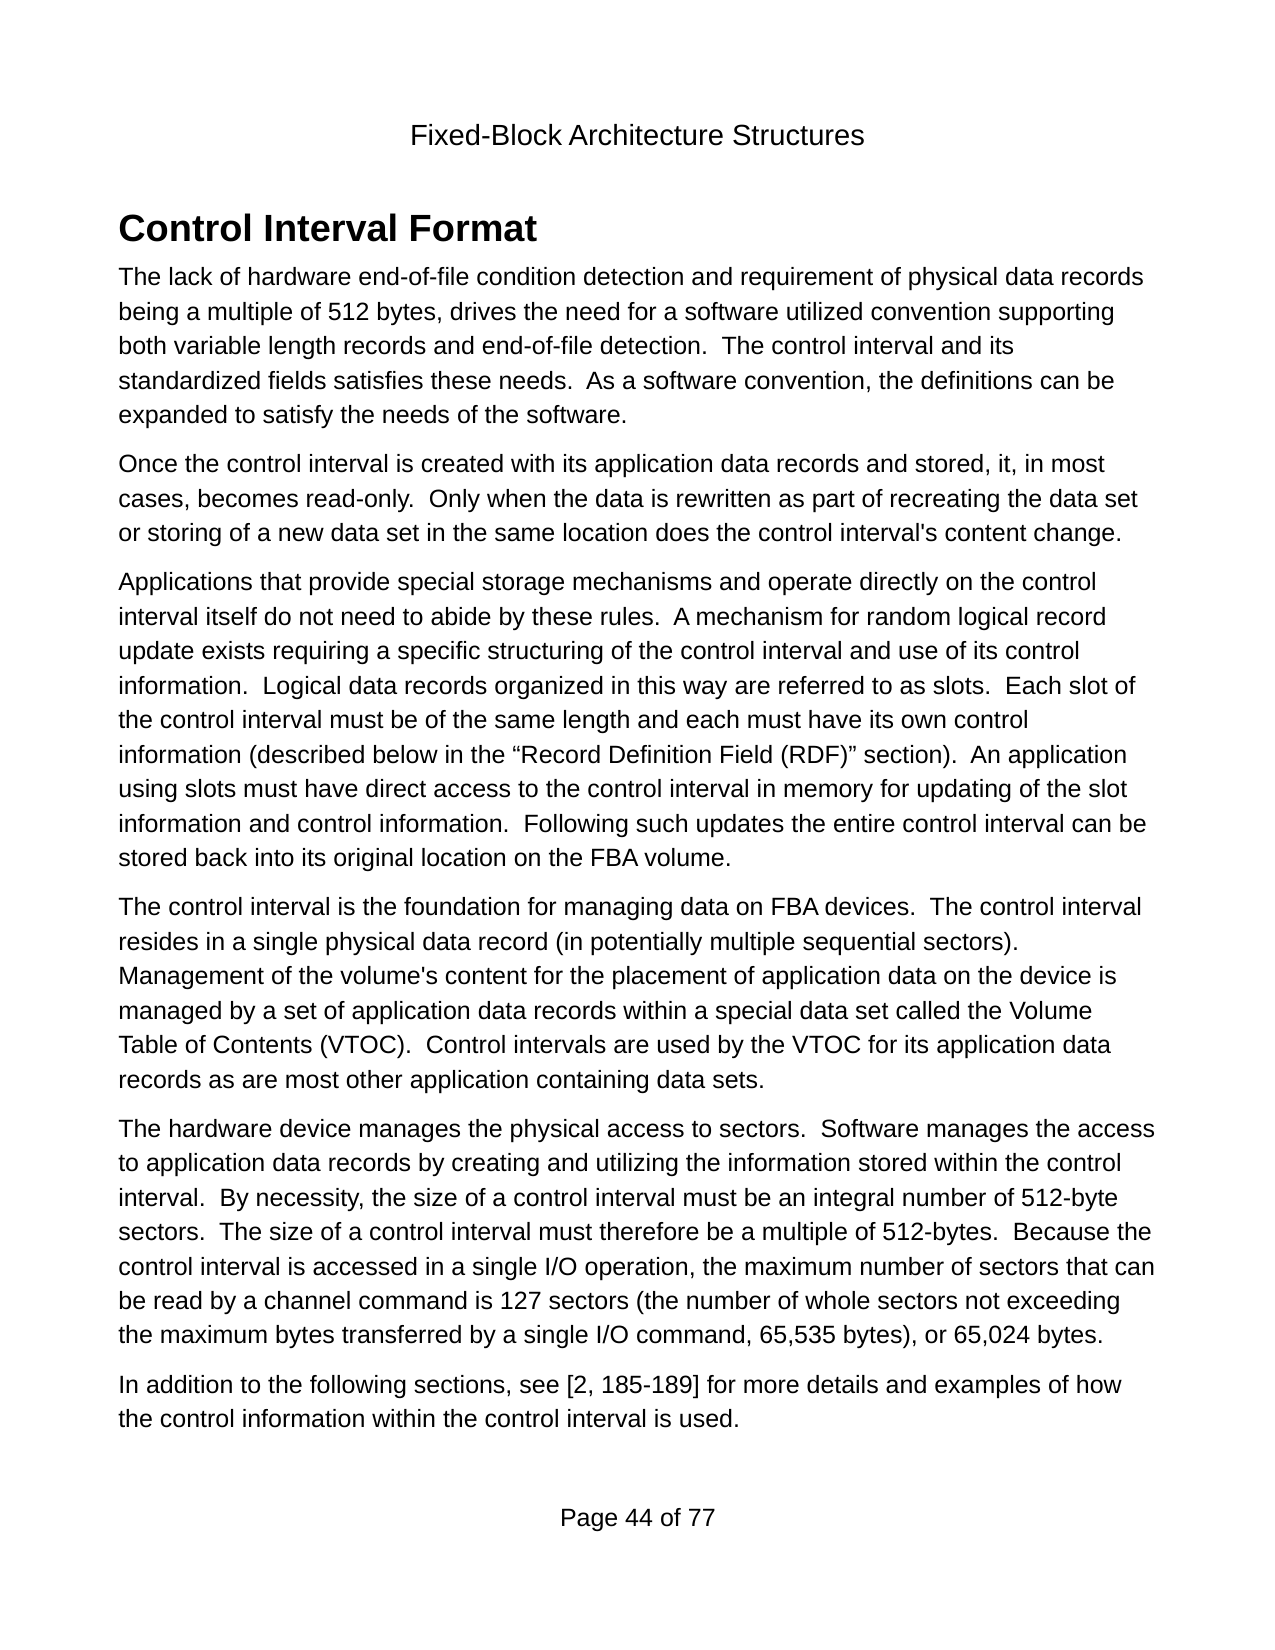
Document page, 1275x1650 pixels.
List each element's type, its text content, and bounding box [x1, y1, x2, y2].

subtitle Control Interval Format [118, 206, 1157, 250]
text In addition to the following sections, see [2, 185-189] for more details and examples of how the control information within the control interval is used. [118, 1369, 1157, 1433]
text The hardware device manages the physical access to sectors. Software manages the access to application data records by creating and utilizing the information stored within the control interval. By necessity, the size of a control interval must be an integral number of 512-byte sectors. The size of a control interval must therefore be a multiple of 512-bytes. Because the control interval is accessed in a single I/O operation, the maximum number of sectors that can be read by a channel command is 127 sectors (the number of whole sectors not exceeding the maximum bytes transferred by a single I/O command, 65,535 bytes), or 65,024 bytes. [118, 1114, 1157, 1349]
text The control interval is the foundation for managing data on FBA devices. The control interval resides in a single physical data record (in potentially multiple sequential sectors). Management of the volume's content for the placement of application data on the device is managed by a set of application data records within a special data set called the Volume Table of Contents (VTOC). Control intervals are used by the VTOC for its application data records as are most other application containing data sets. [118, 892, 1157, 1093]
text Once the control interval is created with its application data records and stored, it, in most cases, becomes read-only. Only when the data is rewritten as part of recreating the data set or storing of a new data set in the same location does the control interval's content change. [118, 449, 1157, 547]
text The lack of hardware end-of-file condition detection and requirement of physical data records being a multiple of 512 bytes, drives the need for a software utilized convention supporting both variable length records and end-of-file detection. The control interval and its standardized fields satisfies these needs. As a software convention, the definitions can be expanded to satisfy the needs of the software. [118, 262, 1157, 429]
text Applications that provide special storage mechanisms and operate directly on the control interval itself do not need to abide by these rules. A mechanism for random logical record update exists requiring a specific structuring of the control interval and use of its control information. Logical data records organized in this way are referred to as slots. Each slot of the control interval must be of the same length and each must have its own control information (described below in the “Record Definition Field (RDF)” section). An application using slots must have direct access to the control interval in memory for updating of the slot information and control information. Following such updates the entire control interval can be stored back into its original location on the FBA volume. [118, 567, 1157, 872]
